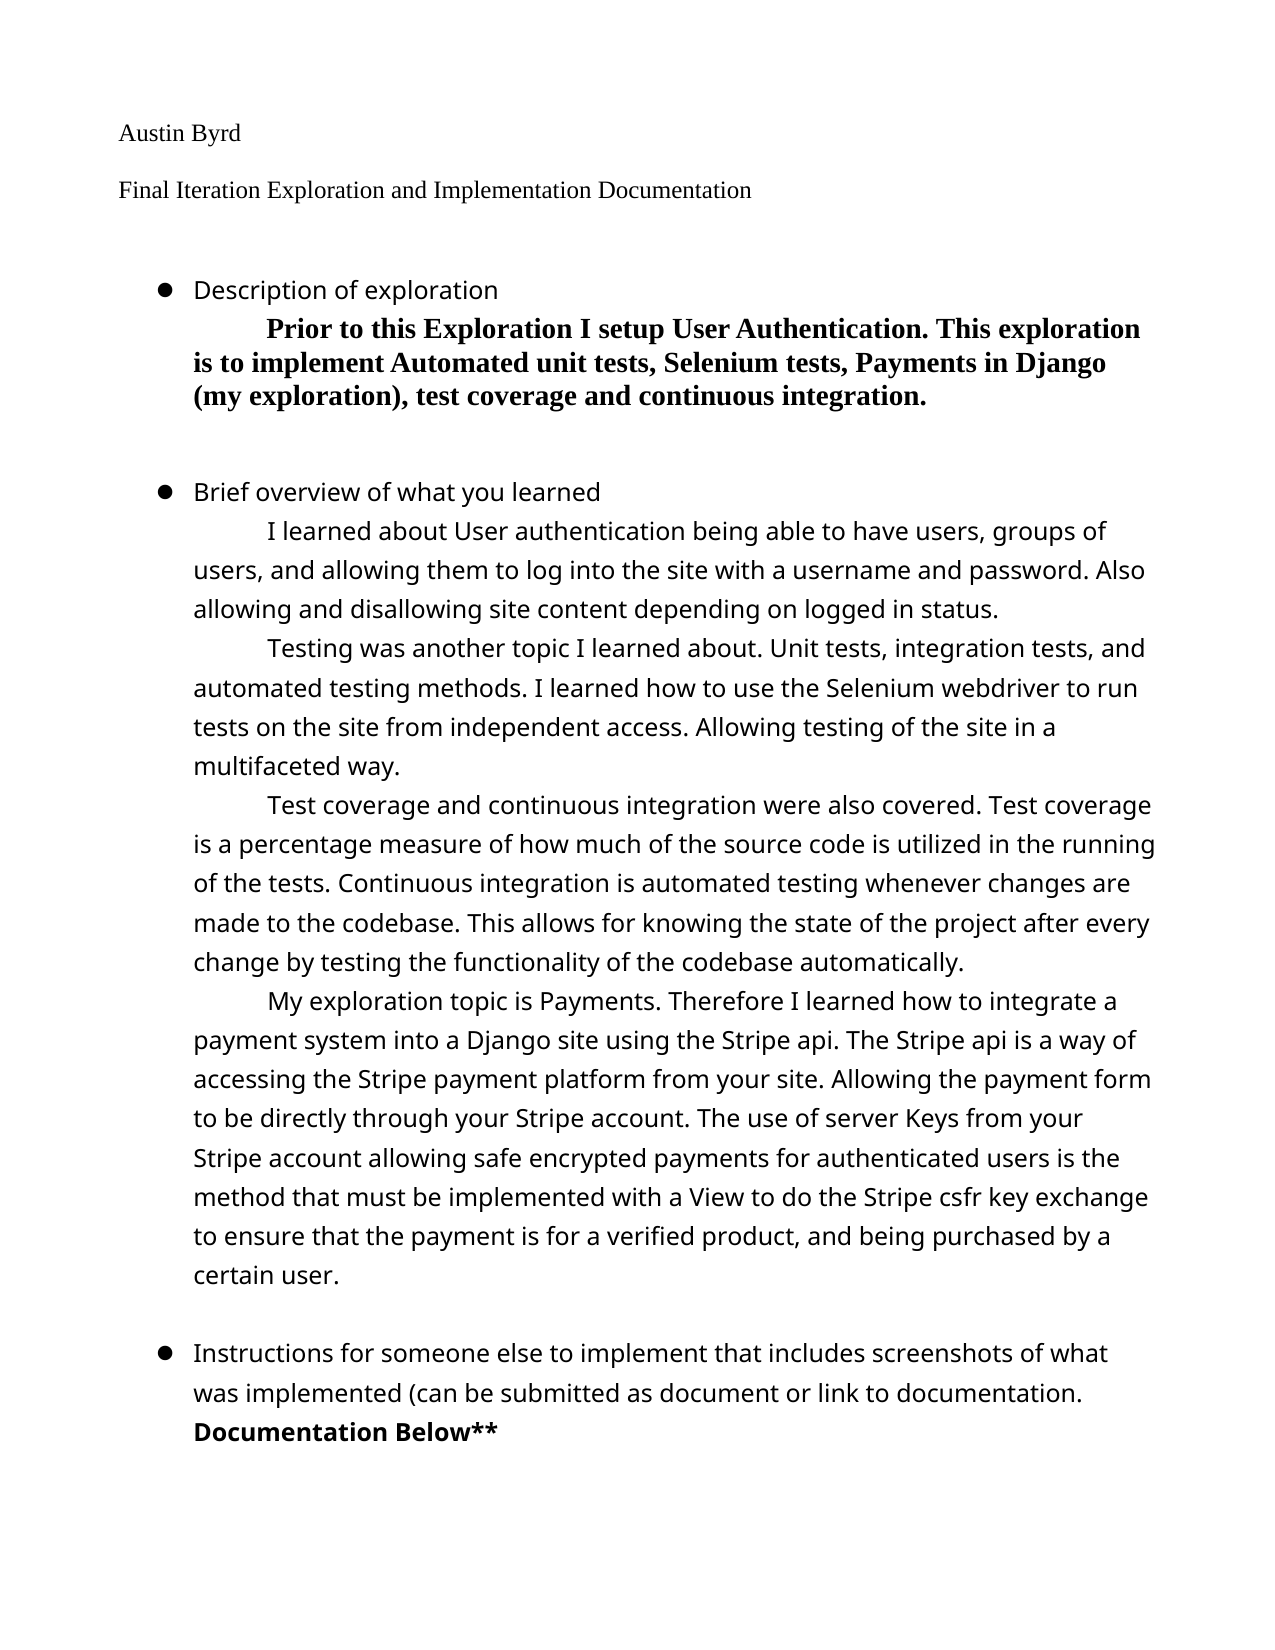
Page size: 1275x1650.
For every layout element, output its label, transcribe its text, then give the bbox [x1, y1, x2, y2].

text Final Iteration Exploration and Implementation Documentation [118, 147, 1157, 204]
text Testing was another topic I learned about. Unit tests, integration tests, and automated testing methods. I learned how to use the Selenium webdriver to run tests on the site from independent access. Allowing testing of the site in a multifaceted way. [156, 631, 1157, 783]
text Austin Byrd [118, 118, 1157, 147]
text I learned about User authentication being able to have users, groups of users, and allowing them to log into the site with a username and password. Also allowing and disallowing site content depending on logged in status. [156, 513, 1157, 626]
list Documentation Below** [156, 1414, 1157, 1448]
list Brief overview of what you learned [156, 474, 1157, 508]
text My exploration topic is Payments. Therefore I learned how to integrate a payment system into a Django site using the Stripe api. The Stripe api is a way of accessing the Stripe payment platform from your site. Allowing the payment form to be directly through your Stripe account. The use of server Keys from your Stripe account allowing safe encrypted payments for authenticated users is the method that must be implemented with a View to do the Stripe csfr key exchange to ensure that the payment is for a verified product, and being purchased by a certain user. [156, 983, 1157, 1292]
list Description of exploration [156, 272, 1157, 306]
text Test coverage and continuous integration were also covered. Test coverage is a percentage measure of how much of the source code is utilized in the running of the tests. Continuous integration is automated testing whenever changes are made to the codebase. This allows for knowing the state of the project after every change by testing the functionality of the codebase automatically. [156, 788, 1157, 978]
list Prior to this Exploration I setup User Authentication. This exploration is to implement Automated unit tests, Selenium tests, Payments in Django (my exploration), test coverage and continuous integration. [156, 311, 1157, 412]
list Instructions for someone else to implement that includes screenshots of what was implemented (can be submitted as document or link to documentation. [156, 1336, 1157, 1409]
